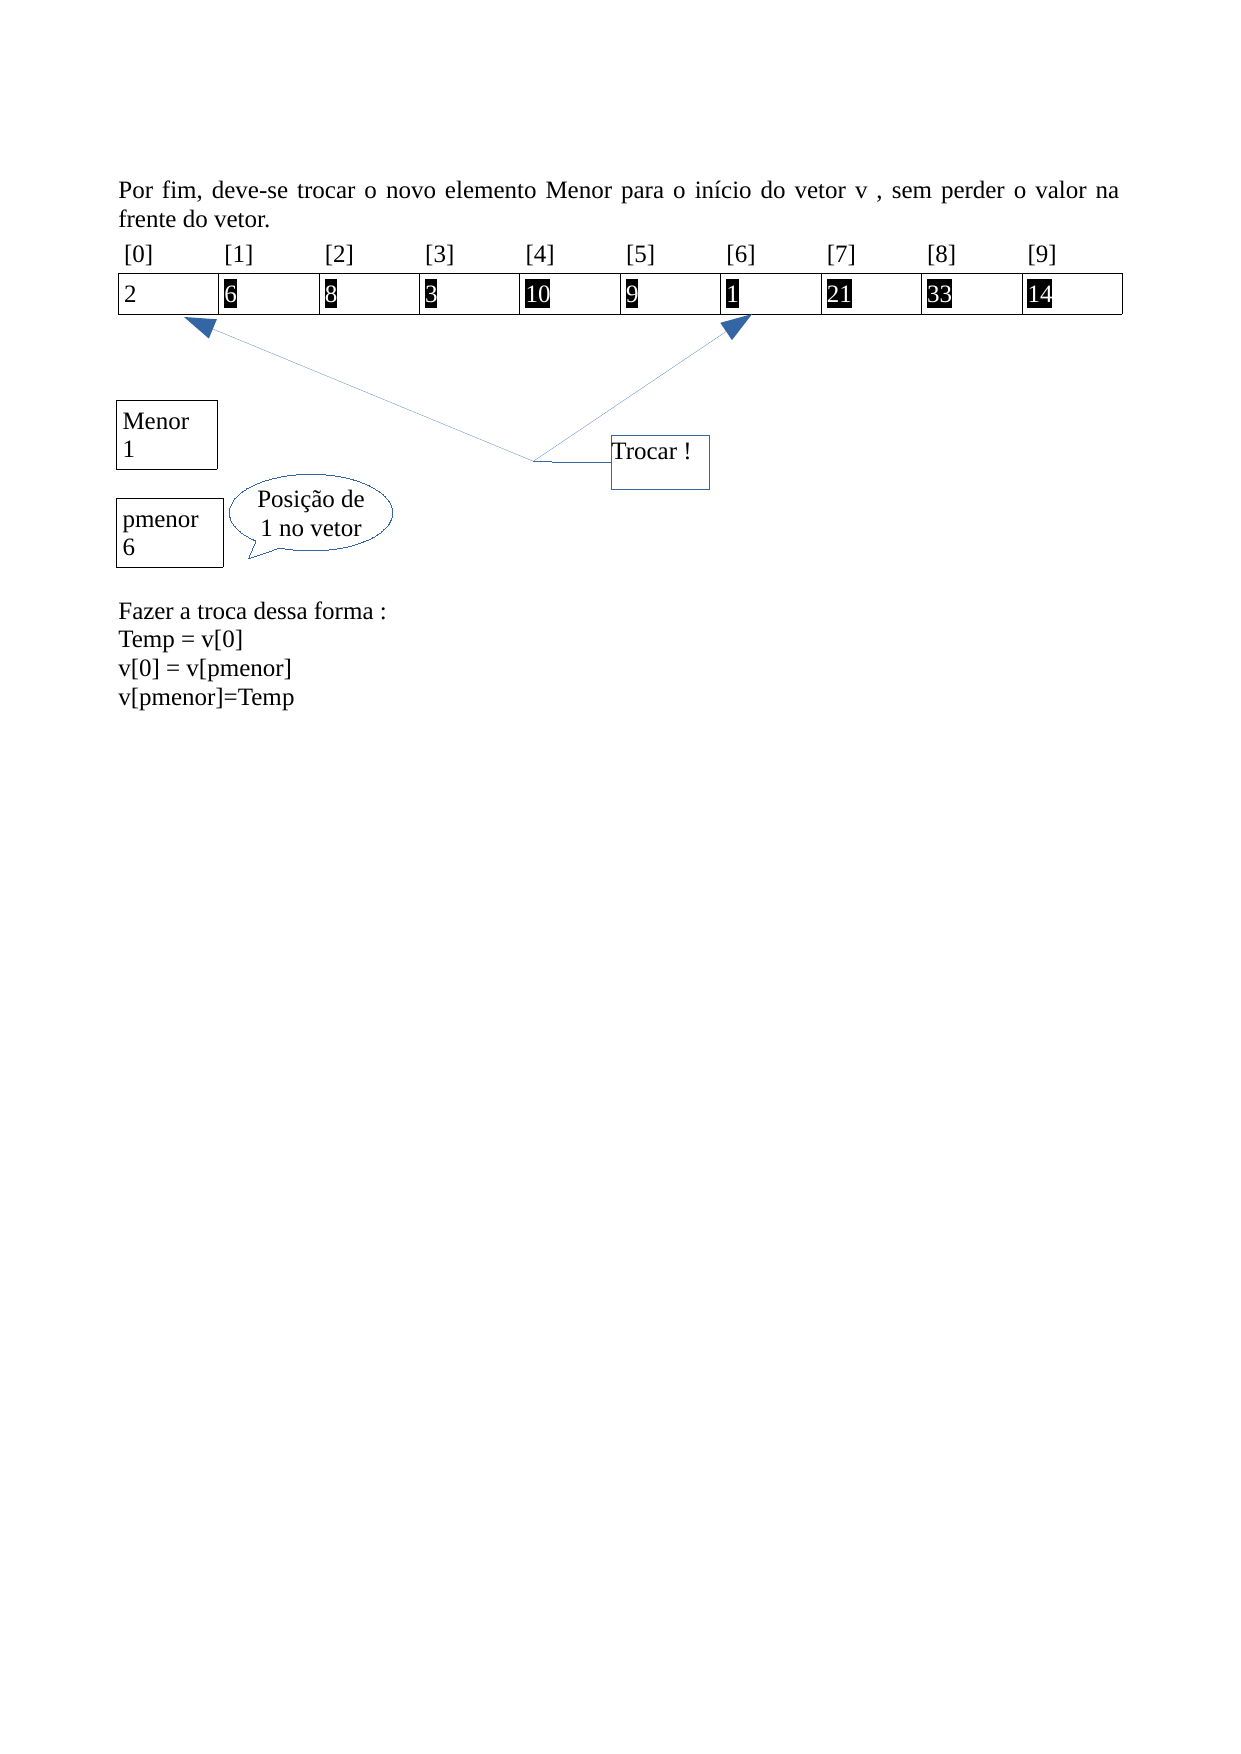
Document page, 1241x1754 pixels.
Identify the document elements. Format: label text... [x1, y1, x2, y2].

table_header [5] [620, 233, 720, 273]
table_header [8] [921, 233, 1022, 273]
table_header [7] [821, 233, 921, 273]
table_header 33 [922, 274, 1022, 314]
table_header [1] [219, 233, 319, 273]
table_header [4] [520, 233, 620, 273]
text v[0] = v[pmenor] [118, 653, 1122, 682]
table_header 3 [420, 274, 519, 314]
table_header 9 [621, 274, 720, 314]
text Fazer a troca dessa forma : [118, 596, 1122, 624]
table_header [6] [720, 233, 821, 273]
table_header [9] [1022, 233, 1122, 273]
table_header 6 [219, 274, 319, 314]
text v[pmenor]=Temp [118, 682, 1122, 711]
table_header 8 [320, 274, 419, 314]
table_header [0] [118, 233, 218, 273]
table_header 2 [119, 274, 218, 314]
table_header 21 [822, 274, 921, 314]
table_header 1 [721, 274, 821, 314]
table_header [3] [419, 233, 519, 273]
table_header 14 [1023, 274, 1122, 314]
table_header [2] [319, 233, 419, 273]
table_header 10 [520, 274, 620, 314]
table_header Menor 1 [117, 401, 217, 469]
text Temp = v[0] [118, 624, 1122, 653]
table_header pmenor 6 [117, 499, 223, 567]
text Por fim, deve-se trocar o novo elemento Menor para o início do vetor v , sem perder o valor na frente do vetor. [118, 176, 1122, 233]
